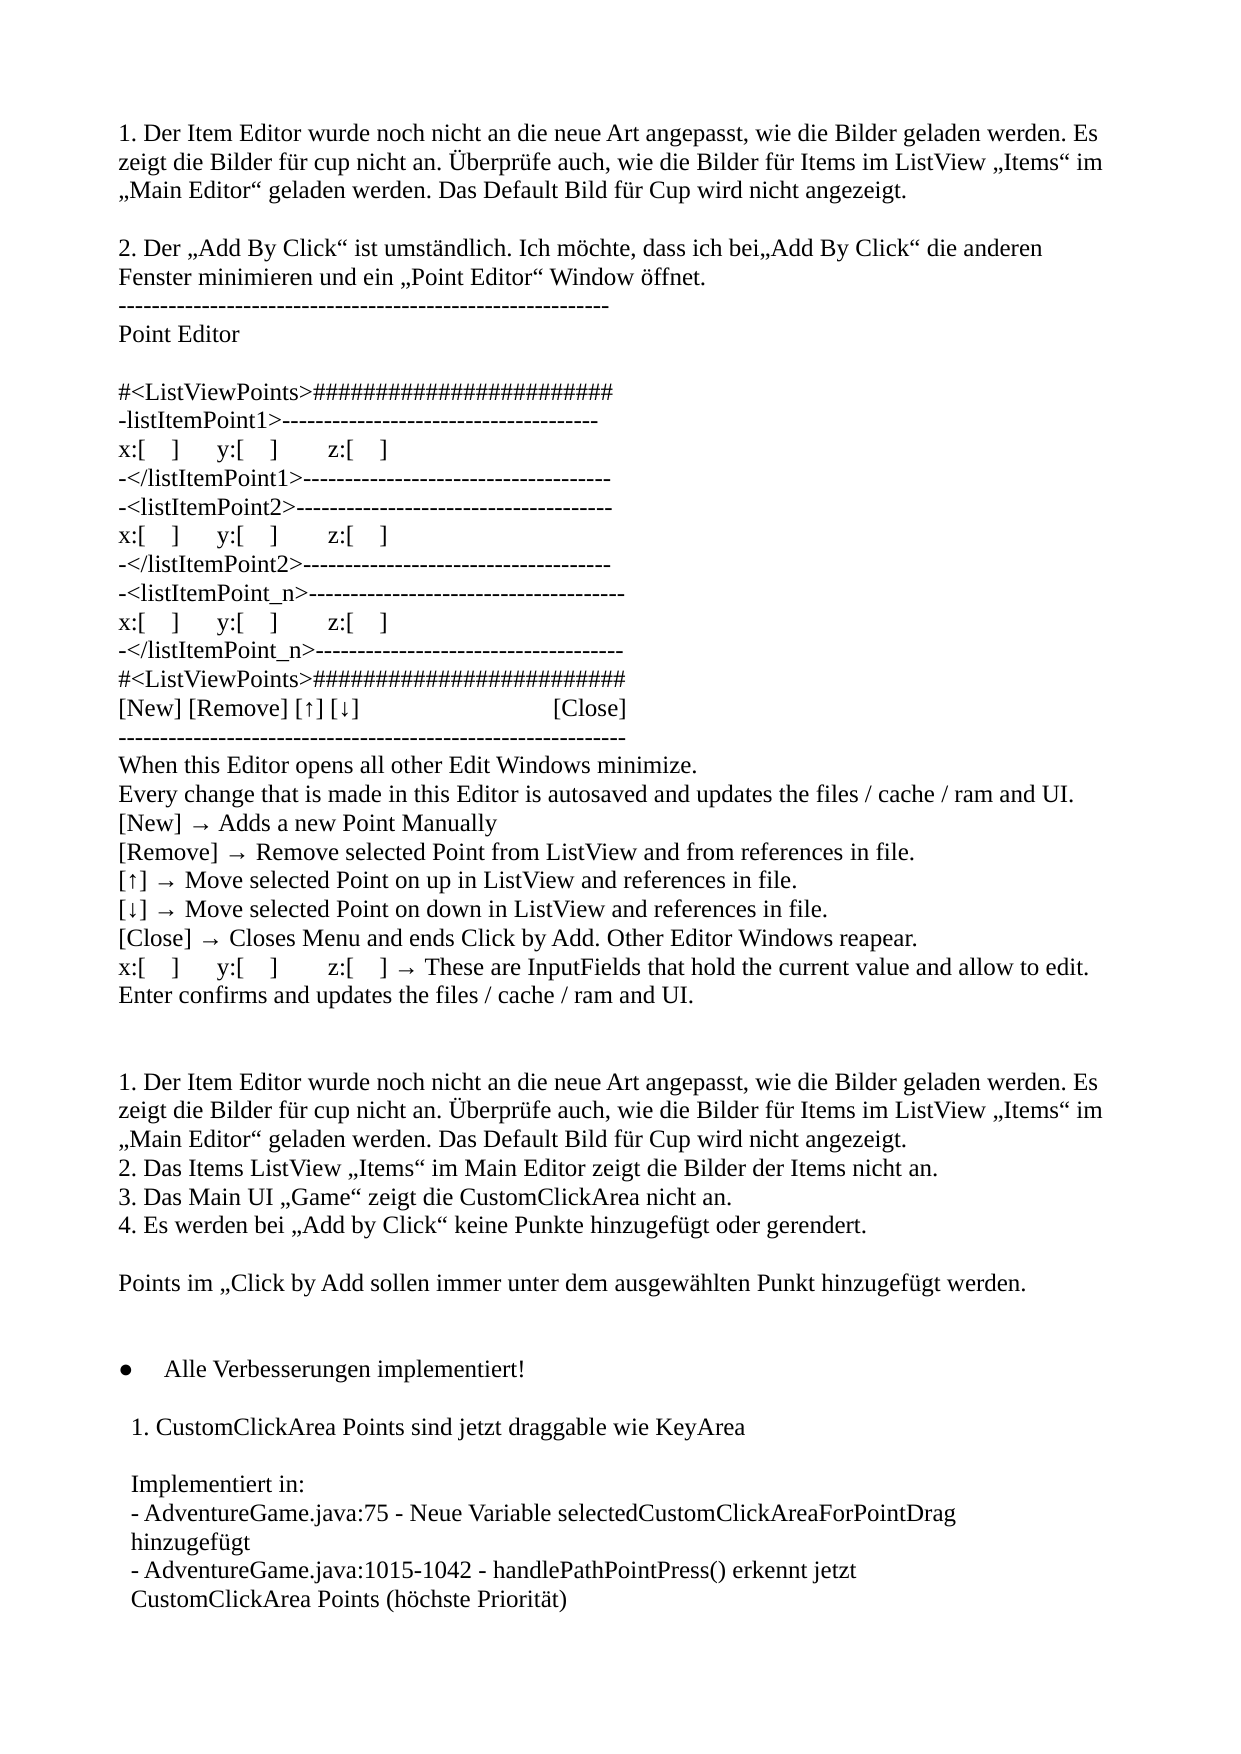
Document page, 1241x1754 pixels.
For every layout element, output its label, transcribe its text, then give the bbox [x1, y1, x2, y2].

text x:[ ] y:[ ] z:[ ] [118, 607, 1122, 636]
text - AdventureGame.java:75 - Neue Variable selectedCustomClickAreaForPointDrag [118, 1498, 1122, 1527]
text x:[ ] y:[ ] z:[ ] → These are InputFields that hold the current value and allow to edit. Enter confirms and updates the files / cache / ram and UI. [118, 952, 1122, 1009]
text [↓] → Move selected Point on down in ListView and references in file. [118, 894, 1122, 923]
text -<listItemPoint_n>-------------------------------------- [118, 578, 1122, 607]
text -<listItemPoint2>-------------------------------------- [118, 492, 1122, 521]
text #<ListViewPoints>######################### [118, 664, 1122, 693]
text x:[ ] y:[ ] z:[ ] [118, 434, 1122, 463]
text -</listItemPoint_n>------------------------------------- [118, 636, 1122, 664]
text Points im „Click by Add sollen immer unter dem ausgewählten Punkt hinzugefügt werden. [118, 1268, 1122, 1297]
text Every change that is made in this Editor is autosaved and updates the files / cache / ram and UI. [118, 779, 1122, 808]
text -</listItemPoint1>------------------------------------- [118, 463, 1122, 492]
text 3. Das Main UI „Game“ zeigt die CustomClickArea nicht an. [118, 1182, 1122, 1211]
text #<ListViewPoints>######################## [118, 377, 1122, 406]
text 1. CustomClickArea Points sind jetzt draggable wie KeyArea [118, 1412, 1122, 1441]
text When this Editor opens all other Edit Windows minimize. [118, 751, 1122, 779]
text [↑] → Move selected Point on up in ListView and references in file. [118, 866, 1122, 894]
text hinzugefügt [118, 1527, 1122, 1556]
text CustomClickArea Points (höchste Priorität) [118, 1584, 1122, 1613]
text [Remove] → Remove selected Point from ListView and from references in file. [118, 837, 1122, 866]
text ------------------------------------------------------------- [118, 722, 1122, 751]
text [New] → Adds a new Point Manually [118, 808, 1122, 837]
text [Close] → Closes Menu and ends Click by Add. Other Editor Windows reapear. [118, 923, 1122, 952]
text ● ✅ Alle Verbesserungen implementiert! [118, 1354, 1122, 1383]
text x:[ ] y:[ ] z:[ ] [118, 521, 1122, 549]
text -listItemPoint1>-------------------------------------- [118, 406, 1122, 434]
text [New] [Remove] [↑] [↓] [Close] [118, 693, 1122, 722]
text 1. Der Item Editor wurde noch nicht an die neue Art angepasst, wie die Bilder geladen werden. Es zeigt die Bilder für cup nicht an. Überprüfe auch, wie die Bilder für Items im ListView „Items“ im „Main Editor“ geladen werden. Das Default Bild für Cup wird nicht angezeigt. [118, 118, 1122, 233]
text -</listItemPoint2>------------------------------------- [118, 549, 1122, 578]
text Implementiert in: [118, 1469, 1122, 1498]
text 2. Das Items ListView „Items“ im Main Editor zeigt die Bilder der Items nicht an. [118, 1153, 1122, 1182]
text - AdventureGame.java:1015-1042 - handlePathPointPress() erkennt jetzt [118, 1556, 1122, 1584]
text 4. Es werden bei „Add by Click“ keine Punkte hinzugefügt oder gerendert. [118, 1211, 1122, 1239]
text 1. Der Item Editor wurde noch nicht an die neue Art angepasst, wie die Bilder geladen werden. Es zeigt die Bilder für cup nicht an. Überprüfe auch, wie die Bilder für Items im ListView „Items“ im „Main Editor“ geladen werden. Das Default Bild für Cup wird nicht angezeigt. [118, 1067, 1122, 1153]
text 2. Der „Add By Click“ ist umständlich. Ich möchte, dass ich bei„Add By Click“ die anderen Fenster minimieren und ein „Point Editor“ Window öffnet. ----------------------------------------------------------- Point Editor [118, 233, 1122, 348]
